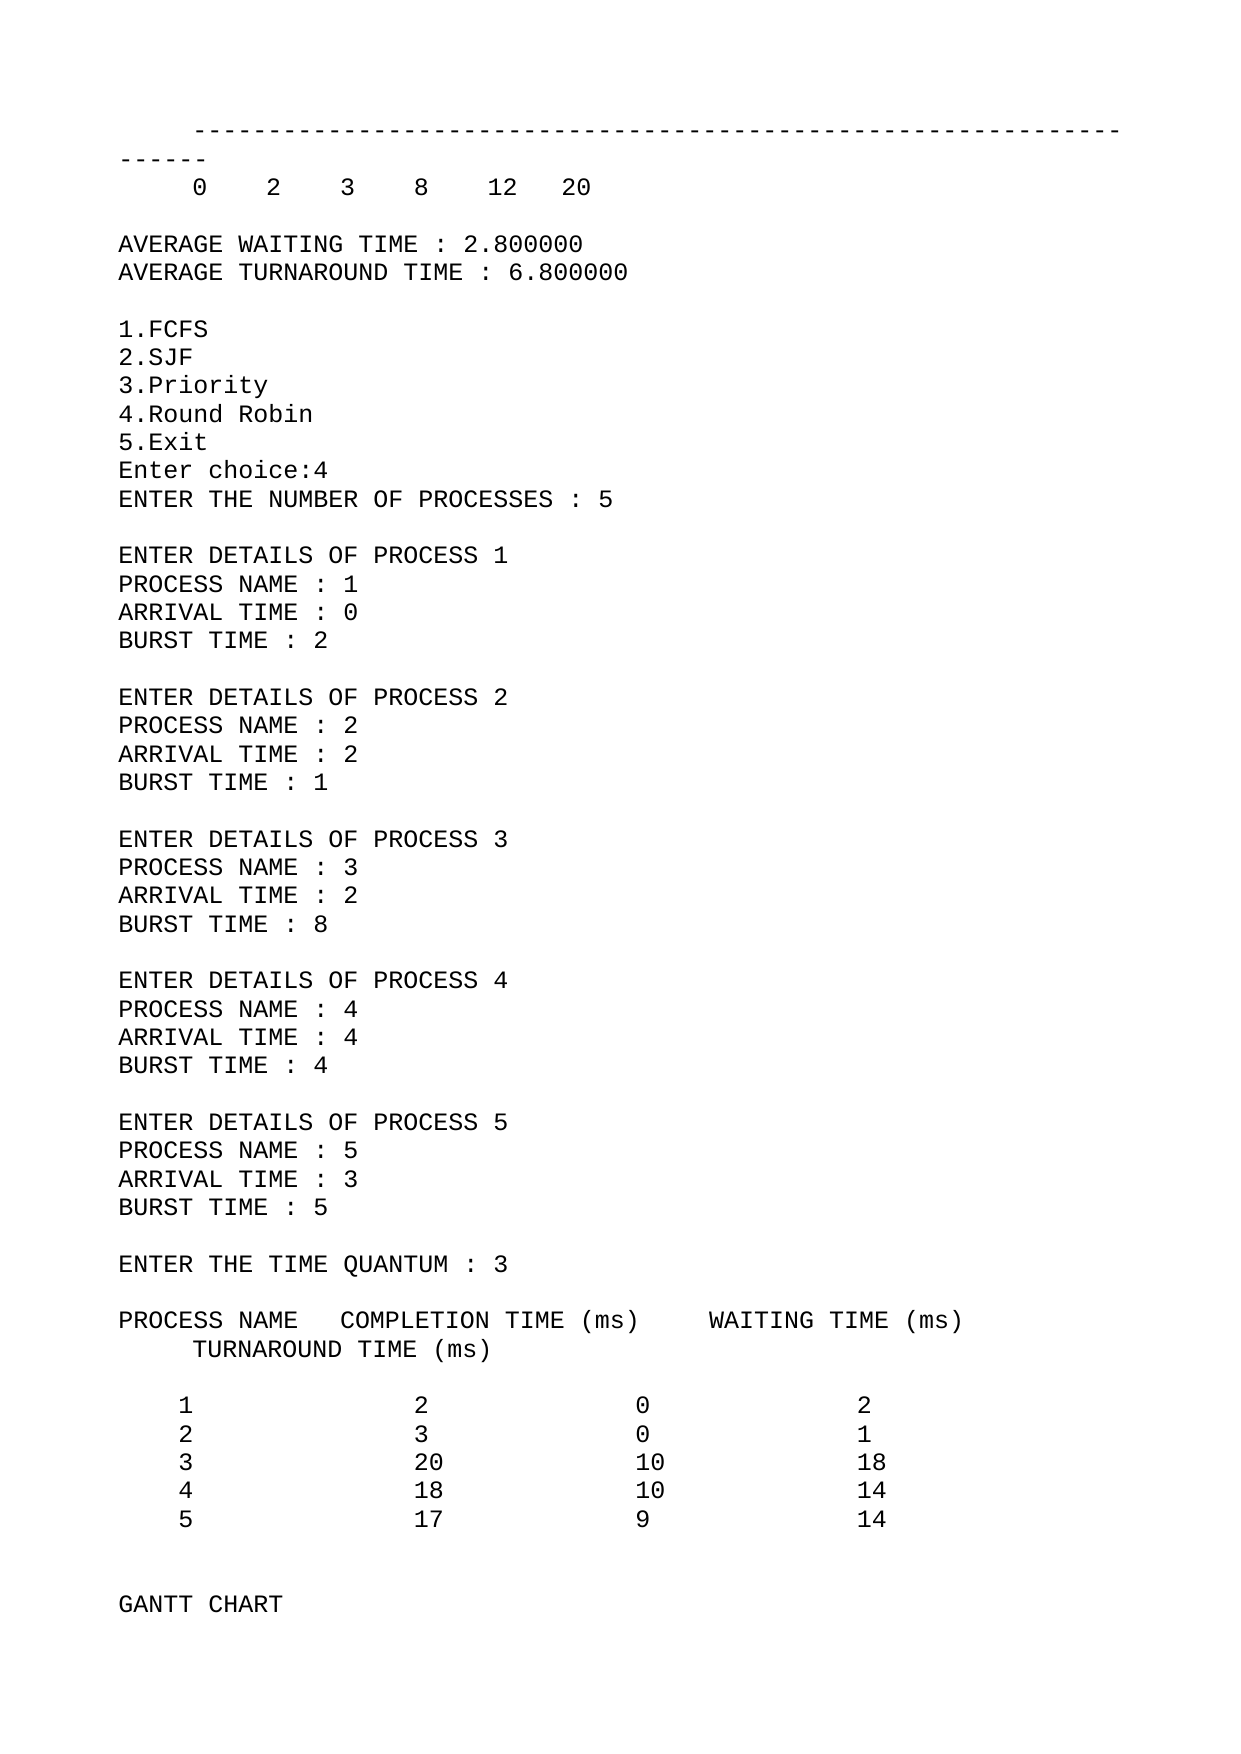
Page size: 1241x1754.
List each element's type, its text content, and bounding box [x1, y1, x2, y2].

text 2.SJF [118, 345, 1122, 373]
text AVERAGE WAITING TIME : 2.800000 [118, 231, 1122, 260]
text ARRIVAL TIME : 2 [118, 741, 1122, 770]
text BURST TIME : 4 [118, 1053, 1122, 1081]
text ARRIVAL TIME : 3 [118, 1166, 1122, 1195]
text PROCESS NAME : 4 [118, 996, 1122, 1025]
text ENTER THE TIME QUANTUM : 3 [118, 1251, 1122, 1280]
text PROCESS NAME : 3 [118, 855, 1122, 883]
text 0 2 3 8 12 20 [118, 175, 1122, 203]
text ENTER DETAILS OF PROCESS 2 [118, 685, 1122, 713]
text PROCESS NAME : 1 [118, 571, 1122, 600]
text ARRIVAL TIME : 4 [118, 1025, 1122, 1053]
text ENTER THE NUMBER OF PROCESSES : 5 [118, 486, 1122, 515]
text ARRIVAL TIME : 2 [118, 883, 1122, 911]
text 1.FCFS [118, 316, 1122, 345]
text -------------------------------------------------------------------- [118, 118, 1122, 175]
text PROCESS NAME : 5 [118, 1138, 1122, 1166]
text 4 18 10 14 [118, 1478, 1122, 1506]
text 5 17 9 14 [118, 1506, 1122, 1535]
text ENTER DETAILS OF PROCESS 5 [118, 1110, 1122, 1138]
text BURST TIME : 2 [118, 628, 1122, 656]
text 3 20 10 18 [118, 1450, 1122, 1478]
text BURST TIME : 5 [118, 1195, 1122, 1223]
text 2 3 0 1 [118, 1421, 1122, 1450]
text ENTER DETAILS OF PROCESS 1 [118, 543, 1122, 571]
text 4.Round Robin [118, 401, 1122, 430]
text GANTT CHART [118, 1591, 1122, 1620]
text AVERAGE TURNAROUND TIME : 6.800000 [118, 260, 1122, 288]
text ENTER DETAILS OF PROCESS 4 [118, 968, 1122, 996]
text 1 2 0 2 [118, 1393, 1122, 1421]
text BURST TIME : 1 [118, 770, 1122, 798]
text 3.Priority [118, 373, 1122, 401]
text BURST TIME : 8 [118, 911, 1122, 940]
text 5.Exit [118, 430, 1122, 458]
text PROCESS NAME : 2 [118, 713, 1122, 741]
text ENTER DETAILS OF PROCESS 3 [118, 826, 1122, 855]
text PROCESS NAME COMPLETION TIME (ms) WAITING TIME (ms) TURNAROUND TIME (ms) [118, 1308, 1122, 1365]
text Enter choice:4 [118, 458, 1122, 486]
text ARRIVAL TIME : 0 [118, 600, 1122, 628]
